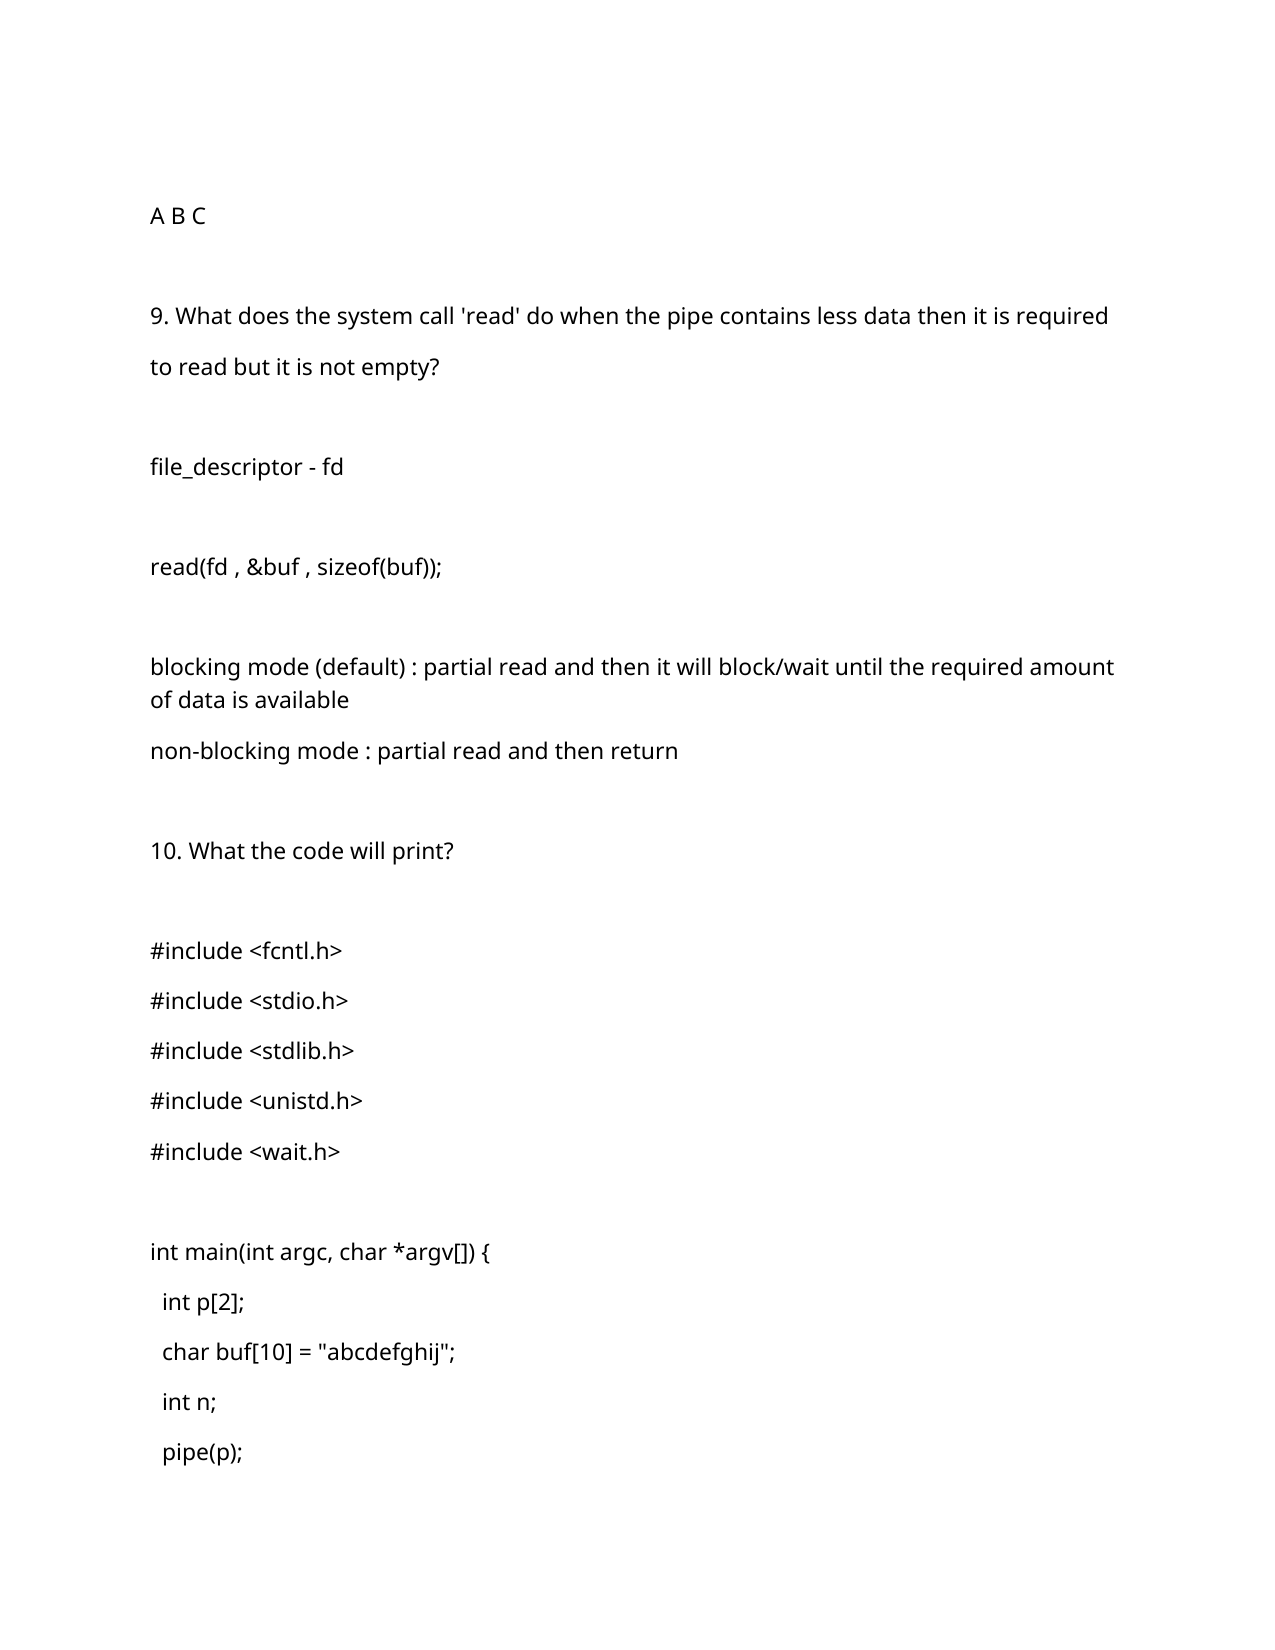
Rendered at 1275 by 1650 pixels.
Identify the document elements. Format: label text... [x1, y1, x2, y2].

text pipe(p); [150, 1436, 1125, 1467]
text char buf[10] = "abcdefghij"; [150, 1336, 1125, 1367]
text 9. What does the system call 'read' do when the pipe contains less data then it is required [150, 300, 1125, 332]
text #include <stdlib.h> [150, 1035, 1125, 1066]
text non-blocking mode : partial read and then return [150, 734, 1125, 766]
text #include <fcntl.h> [150, 935, 1125, 966]
text file_descriptor - fd [150, 451, 1125, 482]
text A B C [150, 200, 1125, 231]
text read(fd , &buf , sizeof(buf)); [150, 551, 1125, 582]
text to read but it is not empty? [150, 350, 1125, 382]
text #include <wait.h> [150, 1135, 1125, 1167]
text int p[2]; [150, 1286, 1125, 1317]
text int n; [150, 1386, 1125, 1417]
text #include <stdio.h> [150, 985, 1125, 1016]
text #include <unistd.h> [150, 1085, 1125, 1117]
text 10. What the code will print? [150, 835, 1125, 866]
text int main(int argc, char *argv[]) { [150, 1236, 1125, 1267]
text blocking mode (default) : partial read and then it will block/wait until the required amount of data is available [150, 651, 1125, 716]
